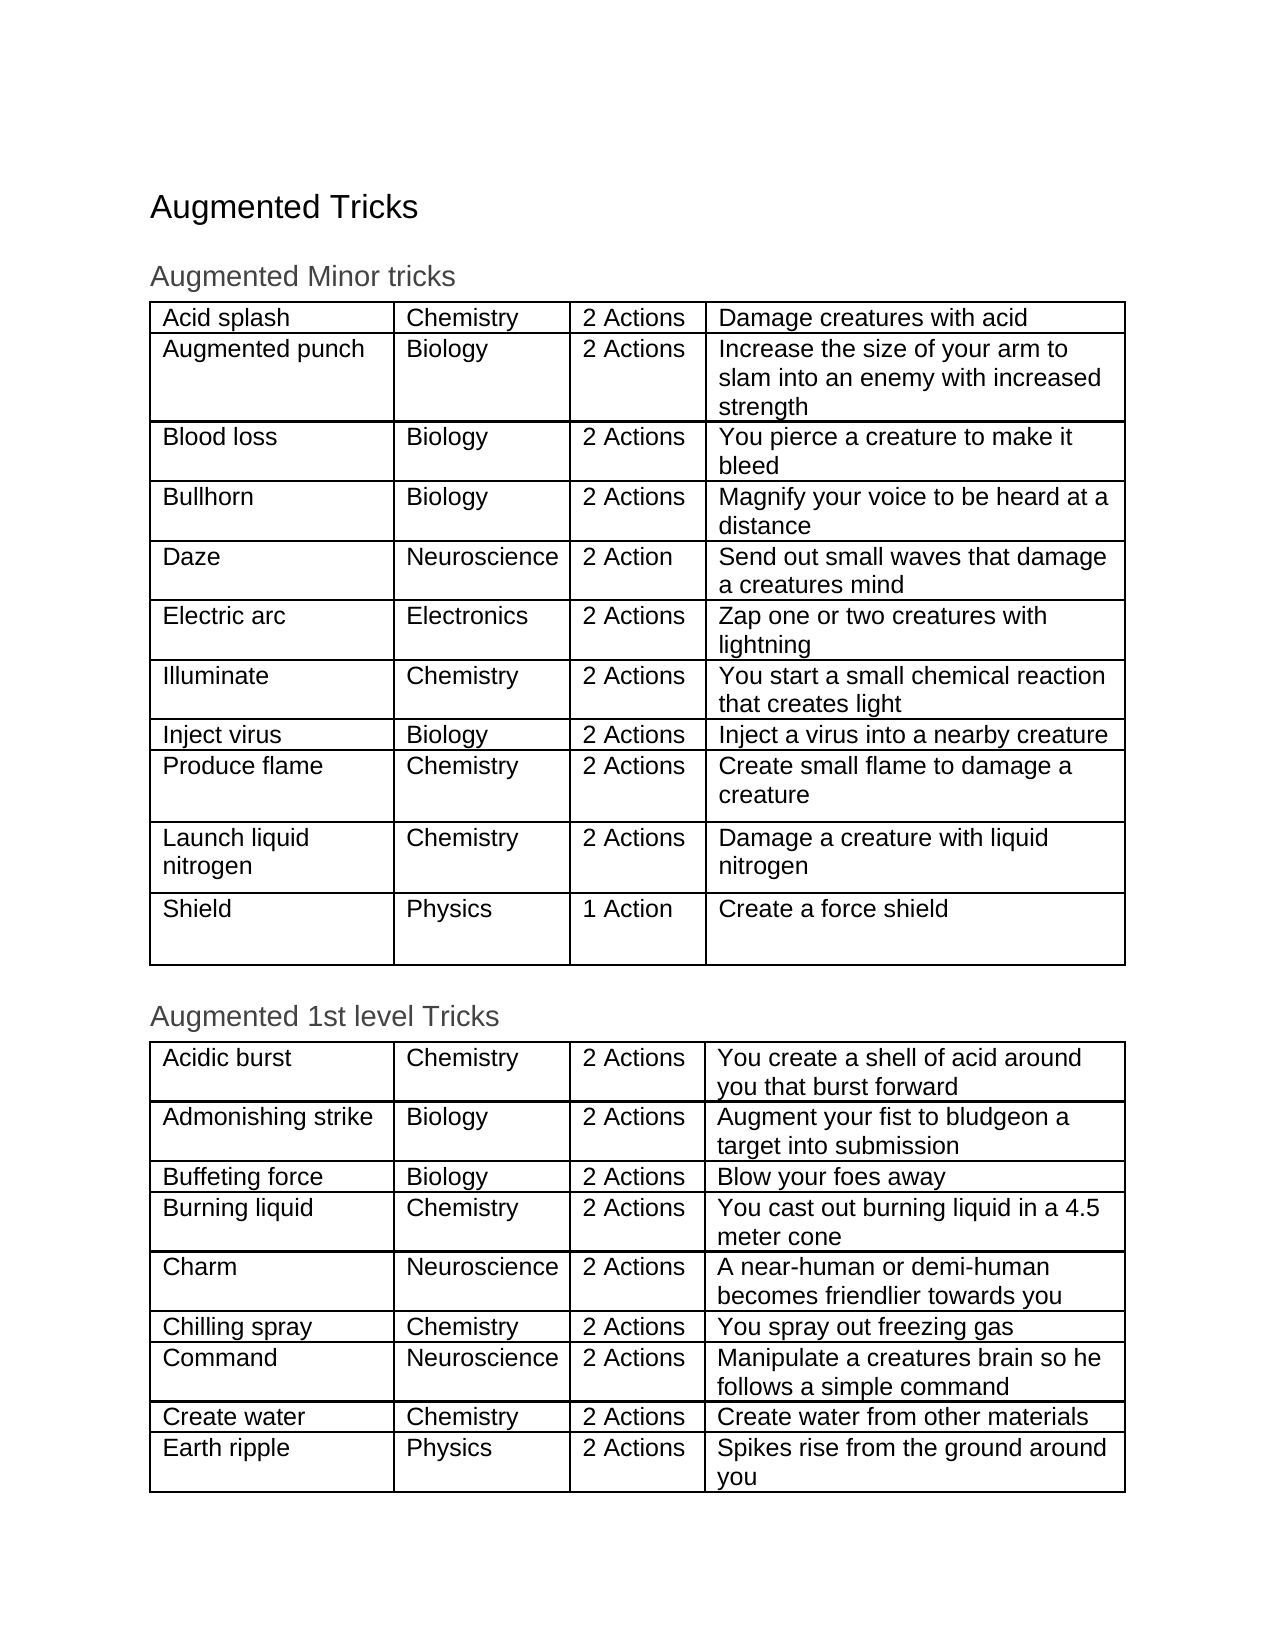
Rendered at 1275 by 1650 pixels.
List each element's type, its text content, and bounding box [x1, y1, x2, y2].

table_header Acid splash [151, 303, 393, 332]
table_cell Chemistry [395, 1312, 569, 1341]
table_cell Biology [395, 1103, 569, 1160]
table_cell You spray out freezing gas [706, 1312, 1124, 1341]
table_cell Chemistry [395, 751, 569, 821]
table_cell Illuminate [151, 661, 393, 718]
table_cell 2 Actions [571, 423, 705, 480]
table_cell 2 Actions [571, 601, 705, 659]
table_cell Chemistry [395, 661, 569, 718]
table_cell 2 Actions [571, 1162, 704, 1191]
table_cell Chemistry [395, 1403, 569, 1431]
table_cell 2 Actions [571, 661, 705, 718]
table_cell Daze [151, 542, 393, 599]
table_header Chemistry [395, 303, 569, 332]
table_cell Neuroscience [395, 1253, 569, 1310]
table_cell Produce flame [151, 751, 393, 821]
table_cell Spikes rise from the ground around you [706, 1433, 1124, 1491]
table_header Acidic burst [151, 1043, 393, 1100]
table_cell Damage a creature with liquid nitrogen [707, 823, 1124, 892]
table_cell 2 Actions [571, 1193, 704, 1250]
table_cell Inject virus [151, 720, 393, 749]
table_cell Biology [395, 423, 569, 480]
table_cell 2 Actions [571, 482, 705, 539]
table_cell Send out small waves that damage a creatures mind [707, 542, 1124, 599]
table_cell Chemistry [395, 823, 569, 892]
table_cell Augmented punch [151, 334, 393, 420]
table_cell You start a small chemical reaction that creates light [707, 661, 1124, 718]
table_cell Create small flame to damage a creature [707, 751, 1124, 821]
table_cell 2 Actions [571, 720, 705, 749]
table_cell Neuroscience [395, 1343, 569, 1400]
table_cell 2 Actions [571, 751, 705, 821]
table_cell Biology [395, 482, 569, 539]
table_cell Blood loss [151, 423, 393, 480]
subtitle Augmented Tricks [150, 187, 1125, 226]
table_cell Buffeting force [151, 1162, 393, 1191]
table_header 2 Actions [571, 303, 705, 332]
table_cell Electronics [395, 601, 569, 659]
table_cell 1 Action [571, 894, 705, 963]
table_cell Bullhorn [151, 482, 393, 539]
table_cell 2 Actions [571, 1343, 704, 1400]
table_cell Chilling spray [151, 1312, 393, 1341]
table_cell Physics [395, 894, 569, 963]
table_header You create a shell of acid around you that burst forward [706, 1043, 1124, 1100]
table_cell Chemistry [395, 1193, 569, 1250]
table_cell 2 Actions [571, 334, 705, 420]
table_cell Earth ripple [151, 1433, 393, 1491]
table_cell Launch liquid nitrogen [151, 823, 393, 892]
table_cell Increase the size of your arm to slam into an enemy with increased strength [707, 334, 1124, 420]
table_cell Biology [395, 1162, 569, 1191]
subtitle Augmented Minor tricks [150, 259, 1125, 293]
table_cell Magnify your voice to be heard at a distance [707, 482, 1124, 539]
table_cell Blow your foes away [706, 1162, 1124, 1191]
table_cell Physics [395, 1433, 569, 1491]
table_cell Command [151, 1343, 393, 1400]
table_header 2 Actions [571, 1043, 704, 1100]
subtitle Augmented 1st level Tricks [150, 999, 1125, 1032]
table_cell 2 Actions [571, 1312, 704, 1341]
table_cell Electric arc [151, 601, 393, 659]
table_cell 2 Actions [571, 1253, 704, 1310]
table_header Chemistry [395, 1043, 569, 1100]
table_cell 2 Actions [571, 1103, 704, 1160]
table_cell Inject a virus into a nearby creature [707, 720, 1124, 749]
table_header Damage creatures with acid [707, 303, 1124, 332]
table_cell 2 Actions [571, 1403, 704, 1431]
table_cell Zap one or two creatures with lightning [707, 601, 1124, 659]
table_cell Biology [395, 334, 569, 420]
table_cell You cast out burning liquid in a 4.5 meter cone [706, 1193, 1124, 1250]
table_cell Neuroscience [395, 542, 569, 599]
table_cell Create a force shield [707, 894, 1124, 963]
table_cell You pierce a creature to make it bleed [707, 423, 1124, 480]
table_cell Create water from other materials [706, 1403, 1124, 1431]
table_cell Charm [151, 1253, 393, 1310]
table_cell Shield [151, 894, 393, 963]
table_cell Manipulate a creatures brain so he follows a simple command [706, 1343, 1124, 1400]
table_cell Augment your fist to bludgeon a target into submission [706, 1103, 1124, 1160]
table_cell 2 Actions [571, 823, 705, 892]
table_cell Create water [151, 1403, 393, 1431]
table_cell Biology [395, 720, 569, 749]
table_cell Admonishing strike [151, 1103, 393, 1160]
table_cell 2 Action [571, 542, 705, 599]
table_cell Burning liquid [151, 1193, 393, 1250]
table_cell 2 Actions [571, 1433, 704, 1491]
table_cell A near-human or demi-human becomes friendlier towards you [706, 1253, 1124, 1310]
